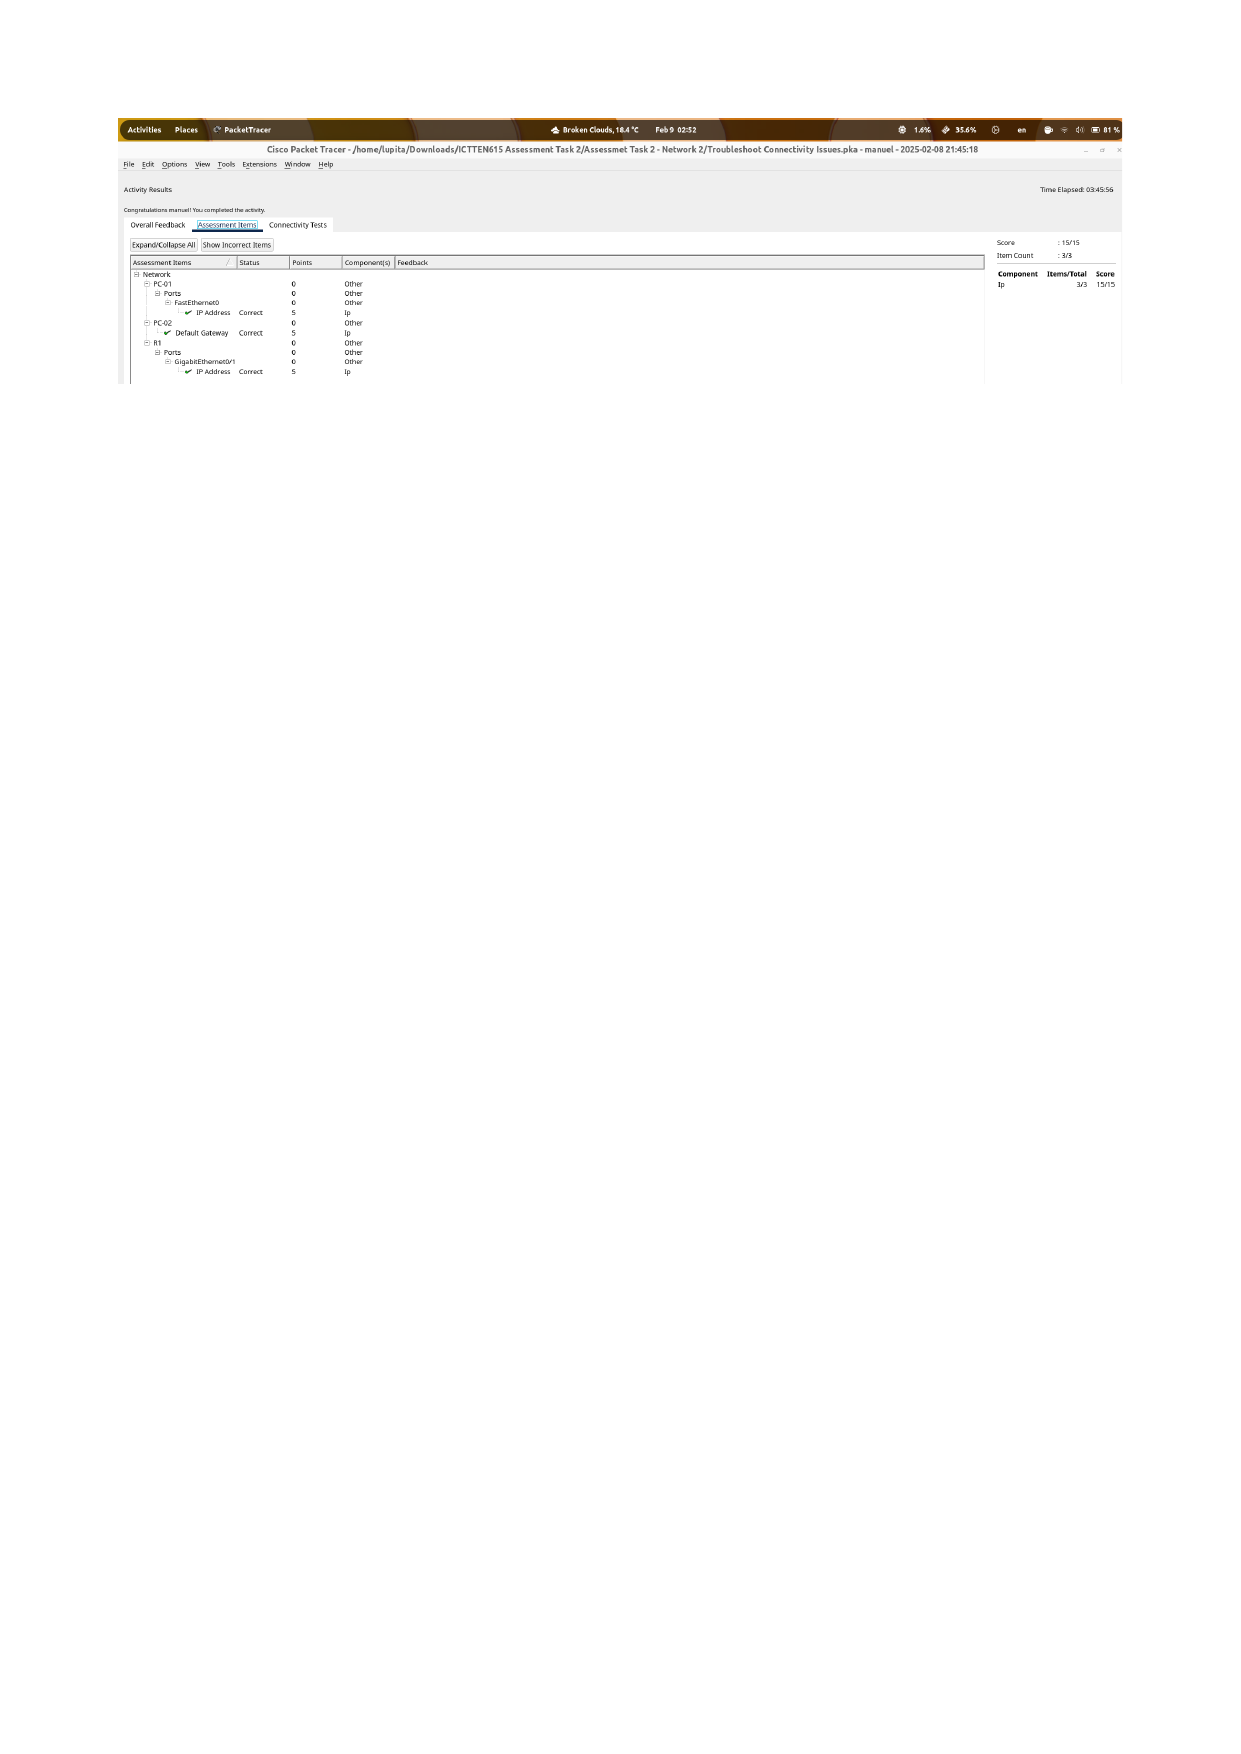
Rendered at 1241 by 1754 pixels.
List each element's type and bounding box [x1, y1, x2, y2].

picture [118, 118, 1123, 384]
